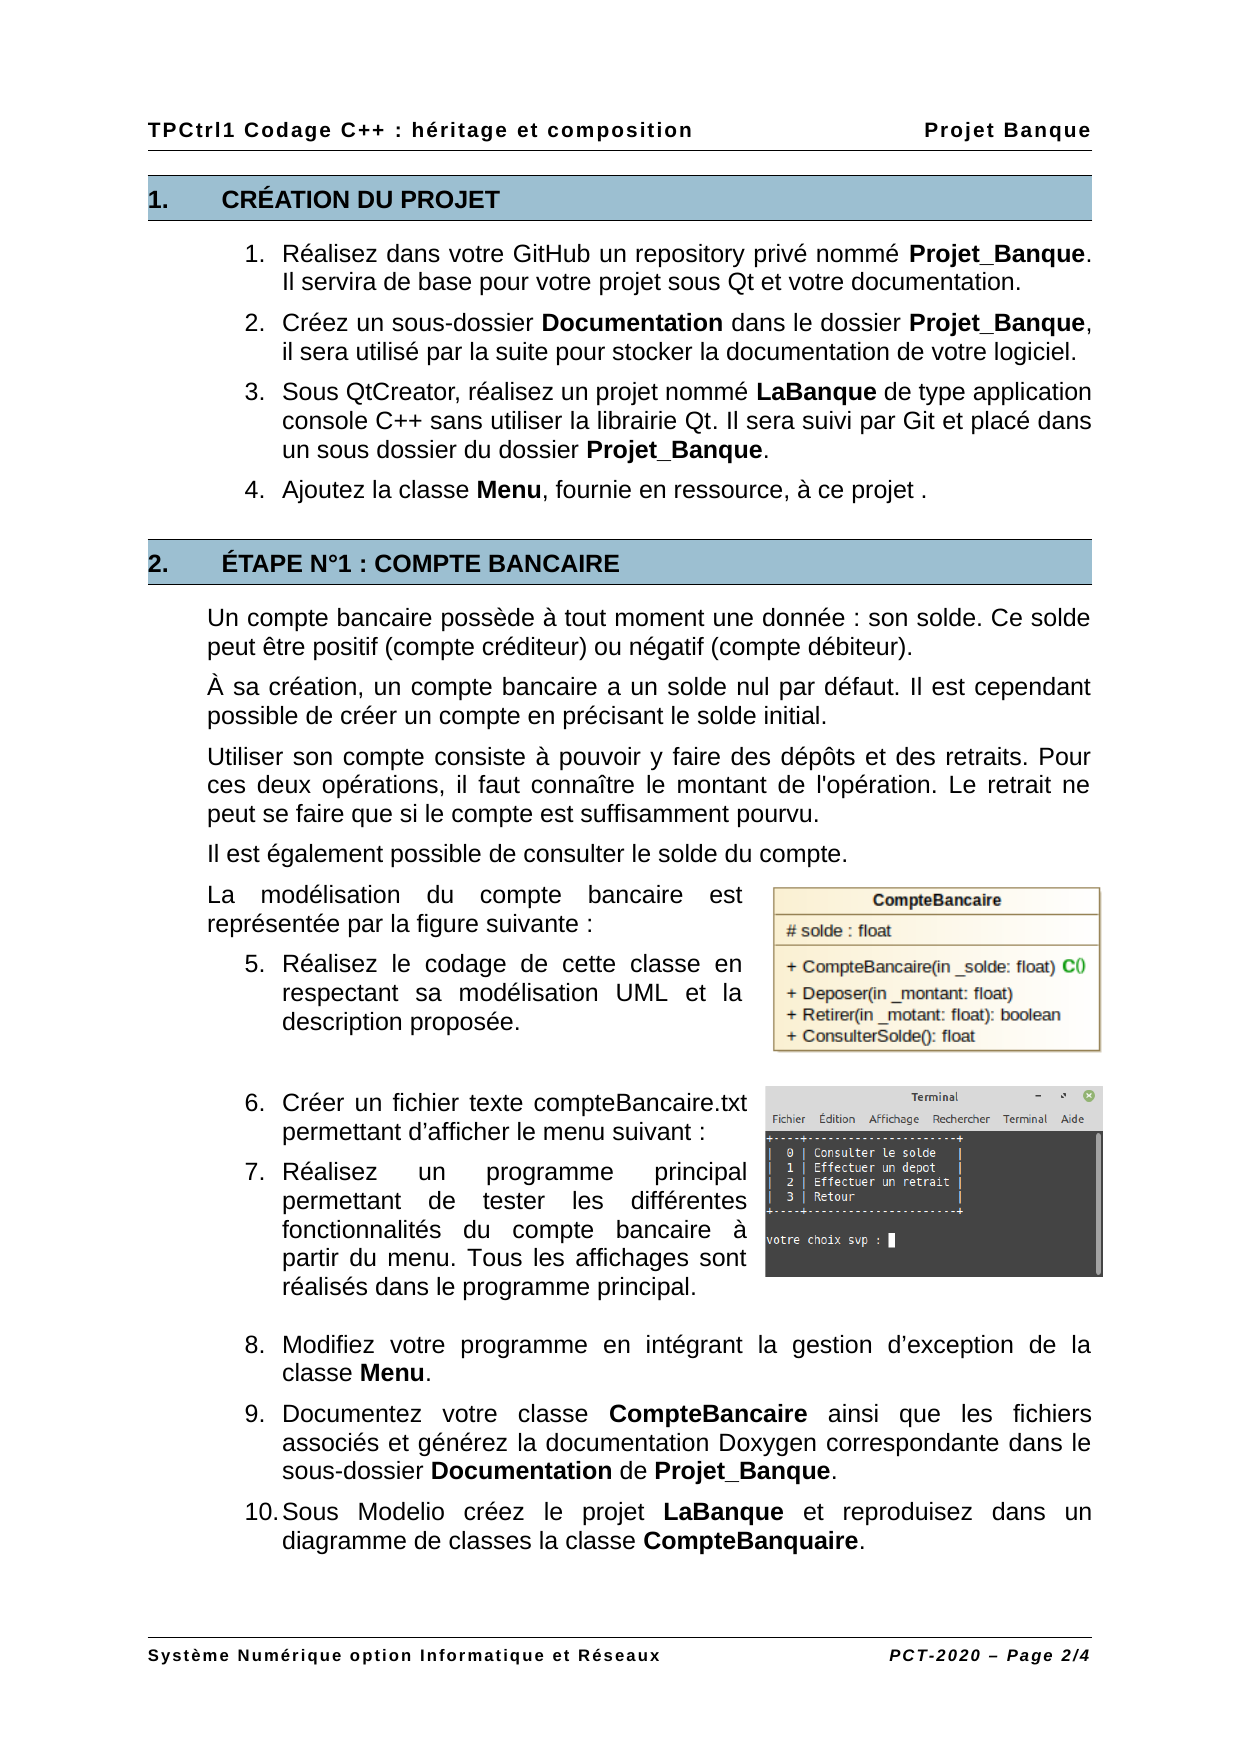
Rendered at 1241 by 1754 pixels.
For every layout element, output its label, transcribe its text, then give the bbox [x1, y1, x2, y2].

text Utiliser son compte consiste à pouvoir y faire des dépôts et des retraits. Pour ces deux opérations, il faut connaître le montant de l'opération. Le retrait ne peut se faire que si le compte est suffisamment pourvu. [207, 741, 1092, 828]
subtitle Création du projet [148, 176, 1092, 220]
list Créer un fichier texte compteBancaire.txt permettant d’afficher le menu suivant : [244, 1088, 765, 1145]
text À sa création, un compte bancaire a un solde nul par défaut. Il est cependant possible de créer un compte en précisant le solde initial. [207, 672, 1092, 730]
list Modifiez votre programme en intégrant la gestion d’exception de la classe Menu. [244, 1329, 1092, 1387]
picture [765, 1086, 1103, 1277]
text Un compte bancaire possède à tout moment une donnée : son solde. Ce solde peut être positif (compte créditeur) ou négatif (compte débiteur). [207, 603, 1092, 660]
list Réalisez le codage de cette classe en respectant sa modélisation UML et la description proposée. [244, 949, 760, 1036]
text Il est également possible de consulter le solde du compte. [207, 839, 1092, 868]
list Créez un sous-dossier Documentation dans le dossier Projet_Banque, il sera utilisé par la suite pour stocker la documentation de votre logiciel. [244, 308, 1092, 365]
list Sous QtCreator, réalisez un projet nommé LaBanque de type application console C++ sans utiliser la librairie Qt. Il sera suivi par Git et placé dans un sous dossier du dossier Projet_Banque. [244, 377, 1092, 463]
list Documentez votre classe CompteBancaire ainsi que les fichiers associés et générez la documentation Doxygen correspondante dans le sous-dossier Documentation de Projet_Banque. [244, 1399, 1092, 1485]
list Ajoutez la classe Menu, fournie en ressource, à ce projet . [244, 475, 1092, 504]
list Réalisez dans votre GitHub un repository privé nommé Projet_Banque. Il servira de base pour votre projet sous Qt et votre documentation. [244, 239, 1092, 296]
list Sous Modelio créez le projet LaBanque et reproduisez dans un diagramme de classes la classe CompteBanquaire. [244, 1497, 1092, 1554]
picture [760, 874, 1115, 1066]
subtitle Étape n°1 : Compte bancaire [148, 540, 1092, 584]
text La modélisation du compte bancaire est représentée par la figure suivante : [207, 880, 760, 937]
list Réalisez un programme principal permettant de tester les différentes fonctionnalités du compte bancaire à partir du menu. Tous les affichages sont réalisés dans le programme principal. [244, 1157, 1092, 1301]
